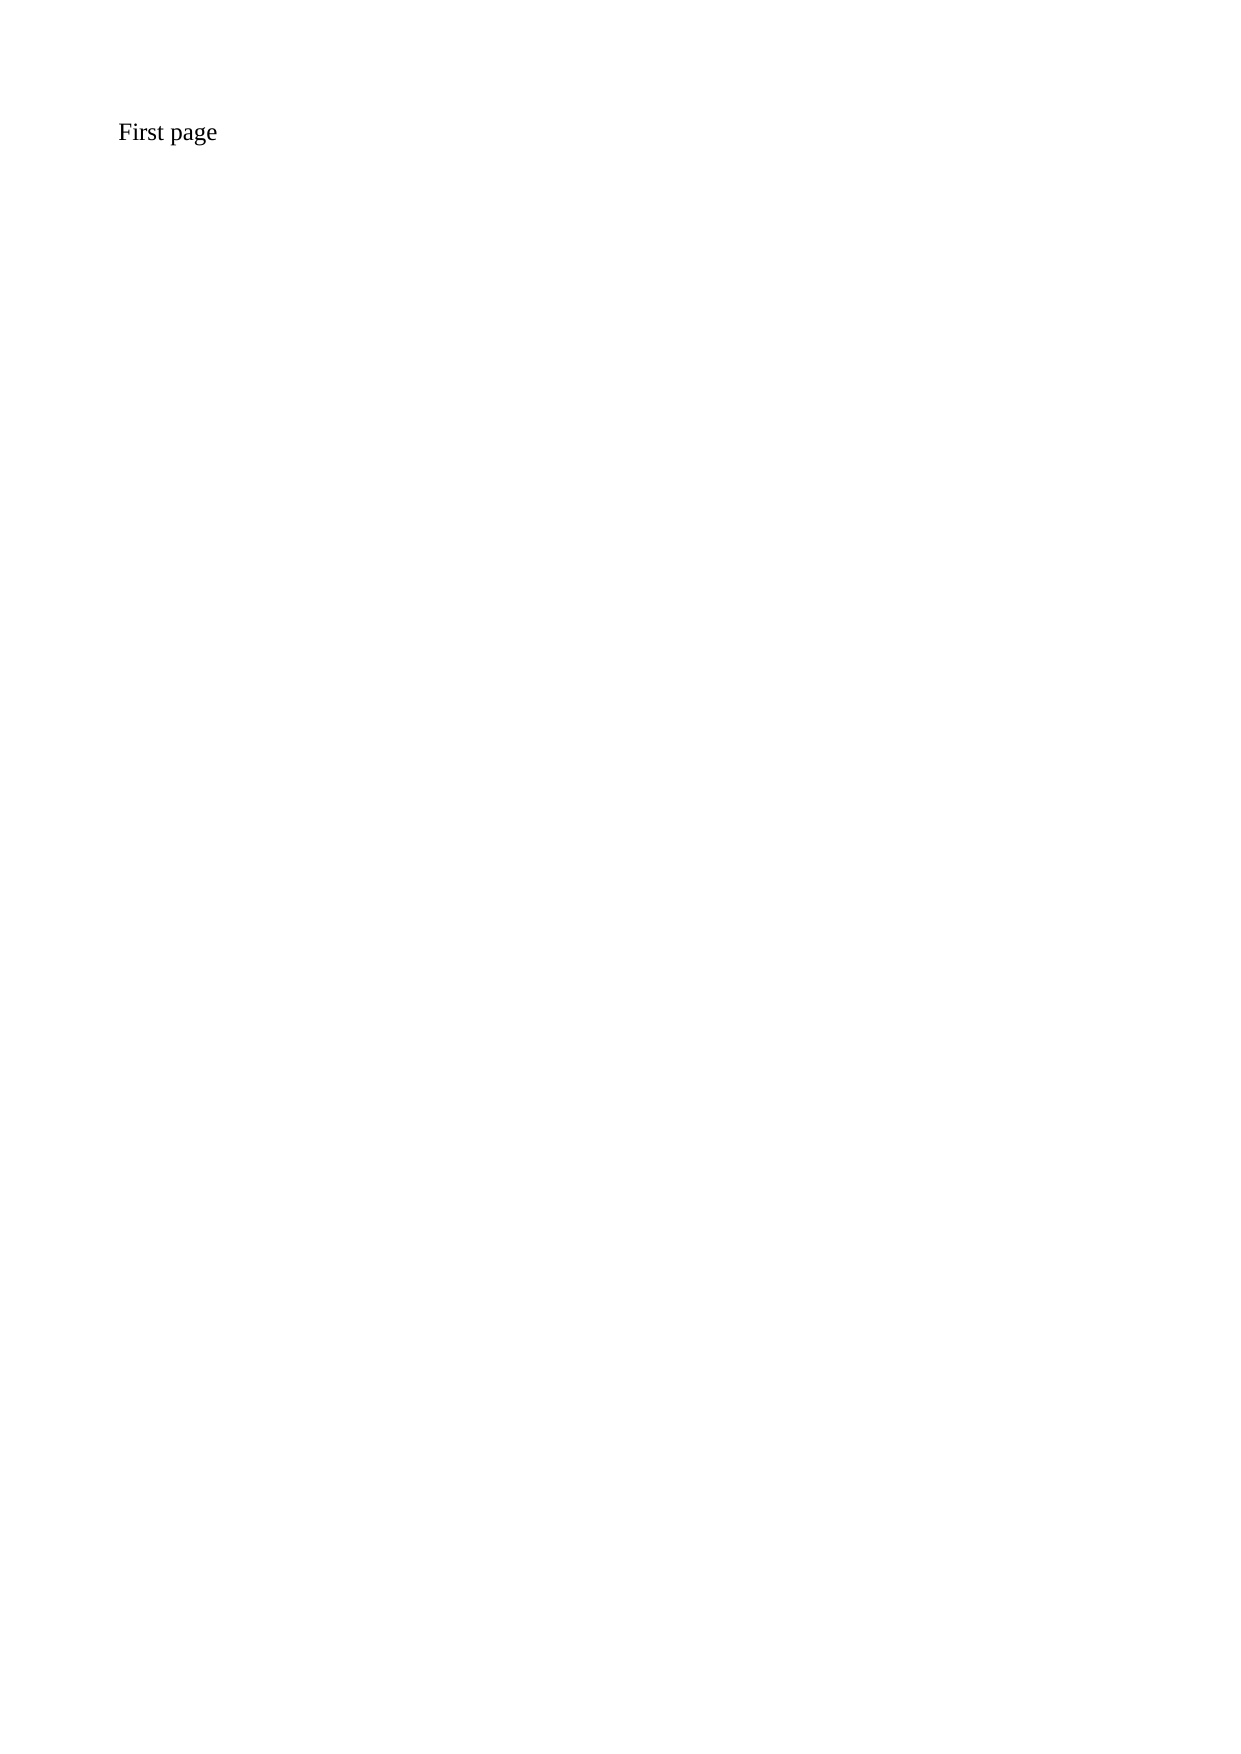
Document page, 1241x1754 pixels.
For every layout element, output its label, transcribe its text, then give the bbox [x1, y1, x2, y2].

text First page [118, 118, 1122, 146]
